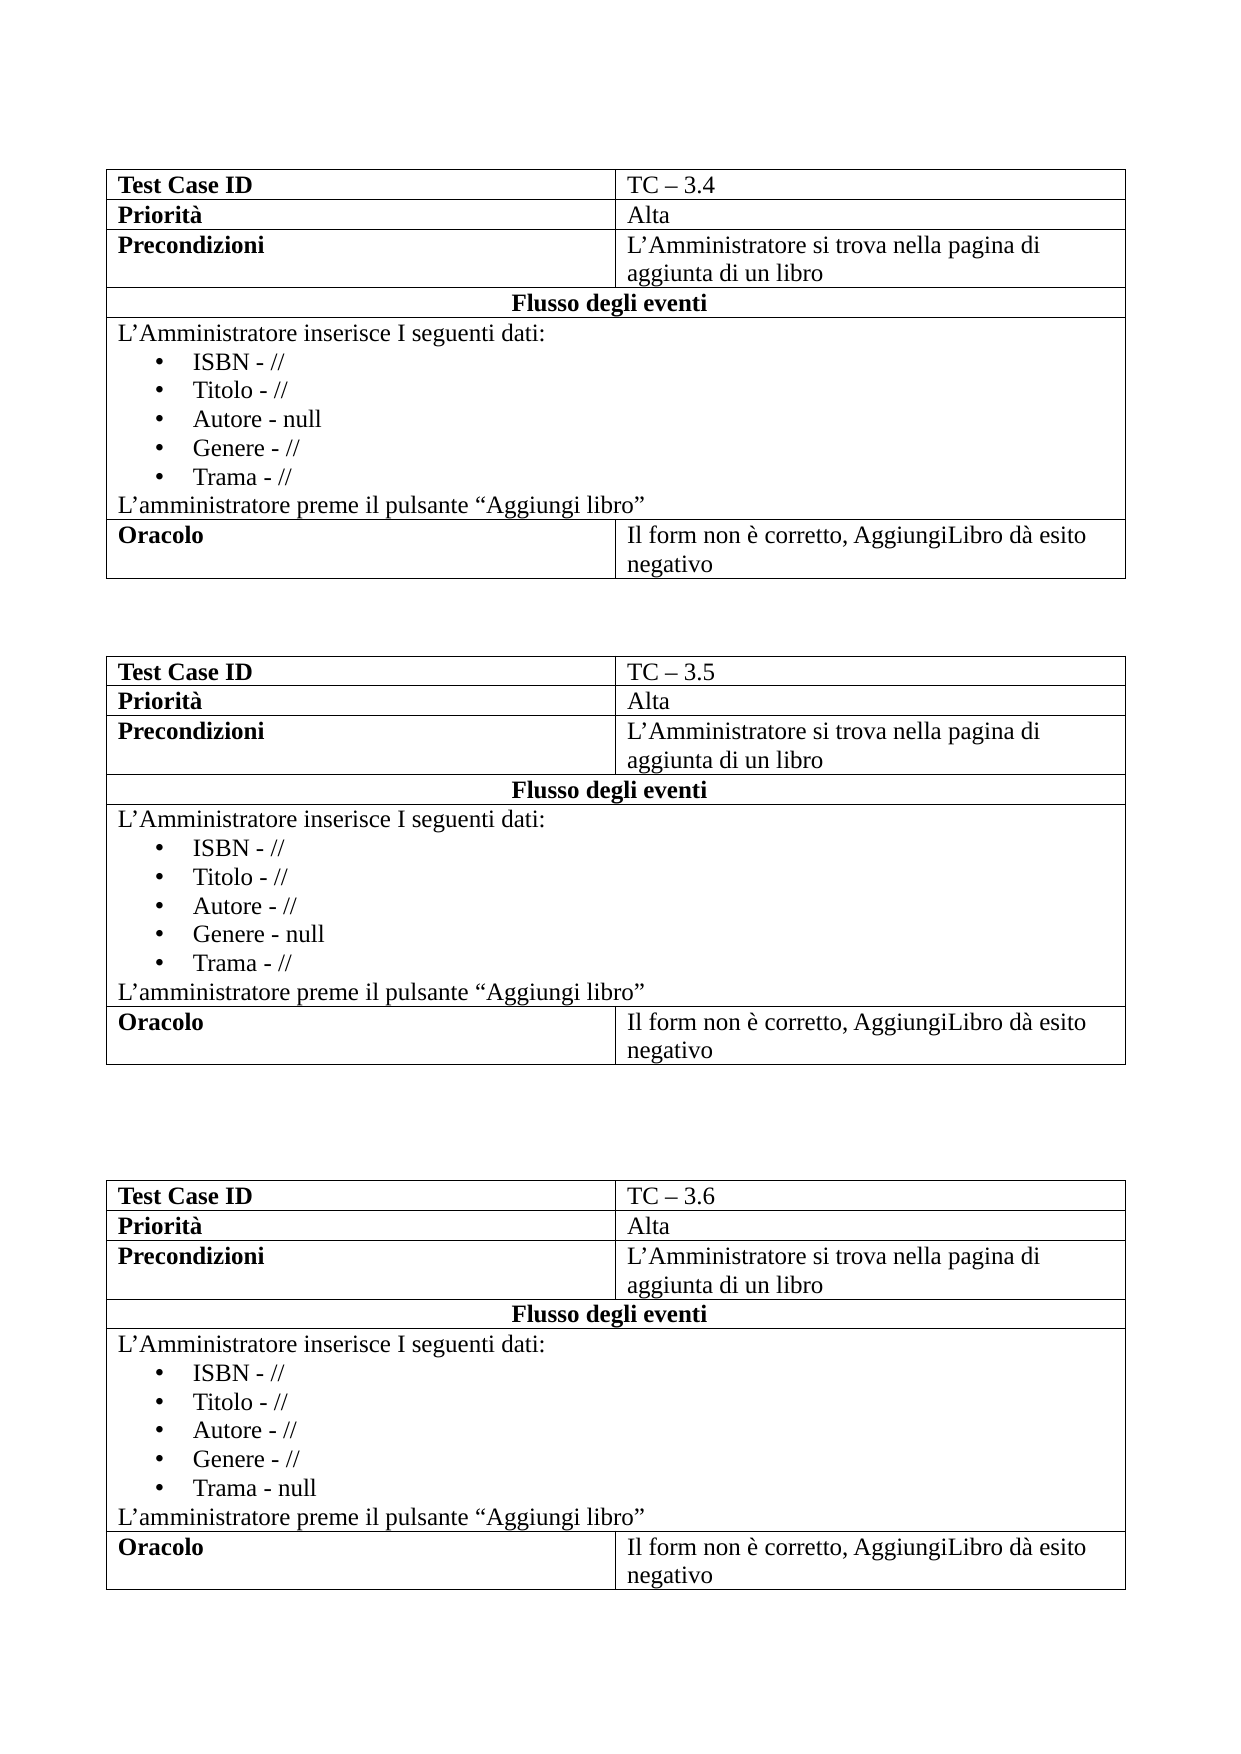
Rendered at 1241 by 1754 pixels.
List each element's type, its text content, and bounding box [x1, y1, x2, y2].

table_cell Precondizioni [107, 230, 615, 287]
table_cell Il form non è corretto, AggiungiLibro dà esito negativo [616, 1532, 1125, 1589]
table_cell L’Amministratore si trova nella pagina di aggiunta di un libro [616, 230, 1125, 287]
table_cell Flusso degli eventi [107, 775, 1125, 803]
table_cell Oracolo [107, 1007, 615, 1064]
table_cell Flusso degli eventi [107, 1300, 1125, 1328]
table_cell L’Amministratore si trova nella pagina di aggiunta di un libro [616, 1241, 1125, 1298]
table_header Test Case ID [107, 170, 615, 199]
table_cell Priorità [107, 1211, 615, 1240]
table_header Test Case ID [107, 657, 615, 685]
table_cell Alta [616, 200, 1125, 229]
table_cell L’Amministratore si trova nella pagina di aggiunta di un libro [616, 716, 1125, 774]
table_cell L’Amministratore inserisce I seguenti dati: ISBN - // Titolo - // Autore - null Genere - // Trama - // L’amministratore preme il pulsante “Aggiungi libro” [107, 318, 1125, 519]
table_cell Il form non è corretto, AggiungiLibro dà esito negativo [616, 520, 1125, 578]
table_cell Flusso degli eventi [107, 288, 1125, 317]
table_cell Precondizioni [107, 1241, 615, 1298]
table_cell Alta [616, 686, 1125, 715]
table_header TC – 3.4 [616, 170, 1125, 199]
table_cell Priorità [107, 200, 615, 229]
table_header Test Case ID [107, 1181, 615, 1210]
table_cell Priorità [107, 686, 615, 715]
table_header TC – 3.5 [616, 657, 1125, 685]
table_cell L’Amministratore inserisce I seguenti dati: ISBN - // Titolo - // Autore - // Genere - null Trama - // L’amministratore preme il pulsante “Aggiungi libro” [107, 805, 1125, 1006]
table_cell Precondizioni [107, 716, 615, 774]
table_cell Oracolo [107, 1532, 615, 1589]
table_cell Alta [616, 1211, 1125, 1240]
table_cell L’Amministratore inserisce I seguenti dati: ISBN - // Titolo - // Autore - // Genere - // Trama - null L’amministratore preme il pulsante “Aggiungi libro” [107, 1329, 1125, 1531]
table_cell Oracolo [107, 520, 615, 578]
table_header TC – 3.6 [616, 1181, 1125, 1210]
table_cell Il form non è corretto, AggiungiLibro dà esito negativo [616, 1007, 1125, 1064]
